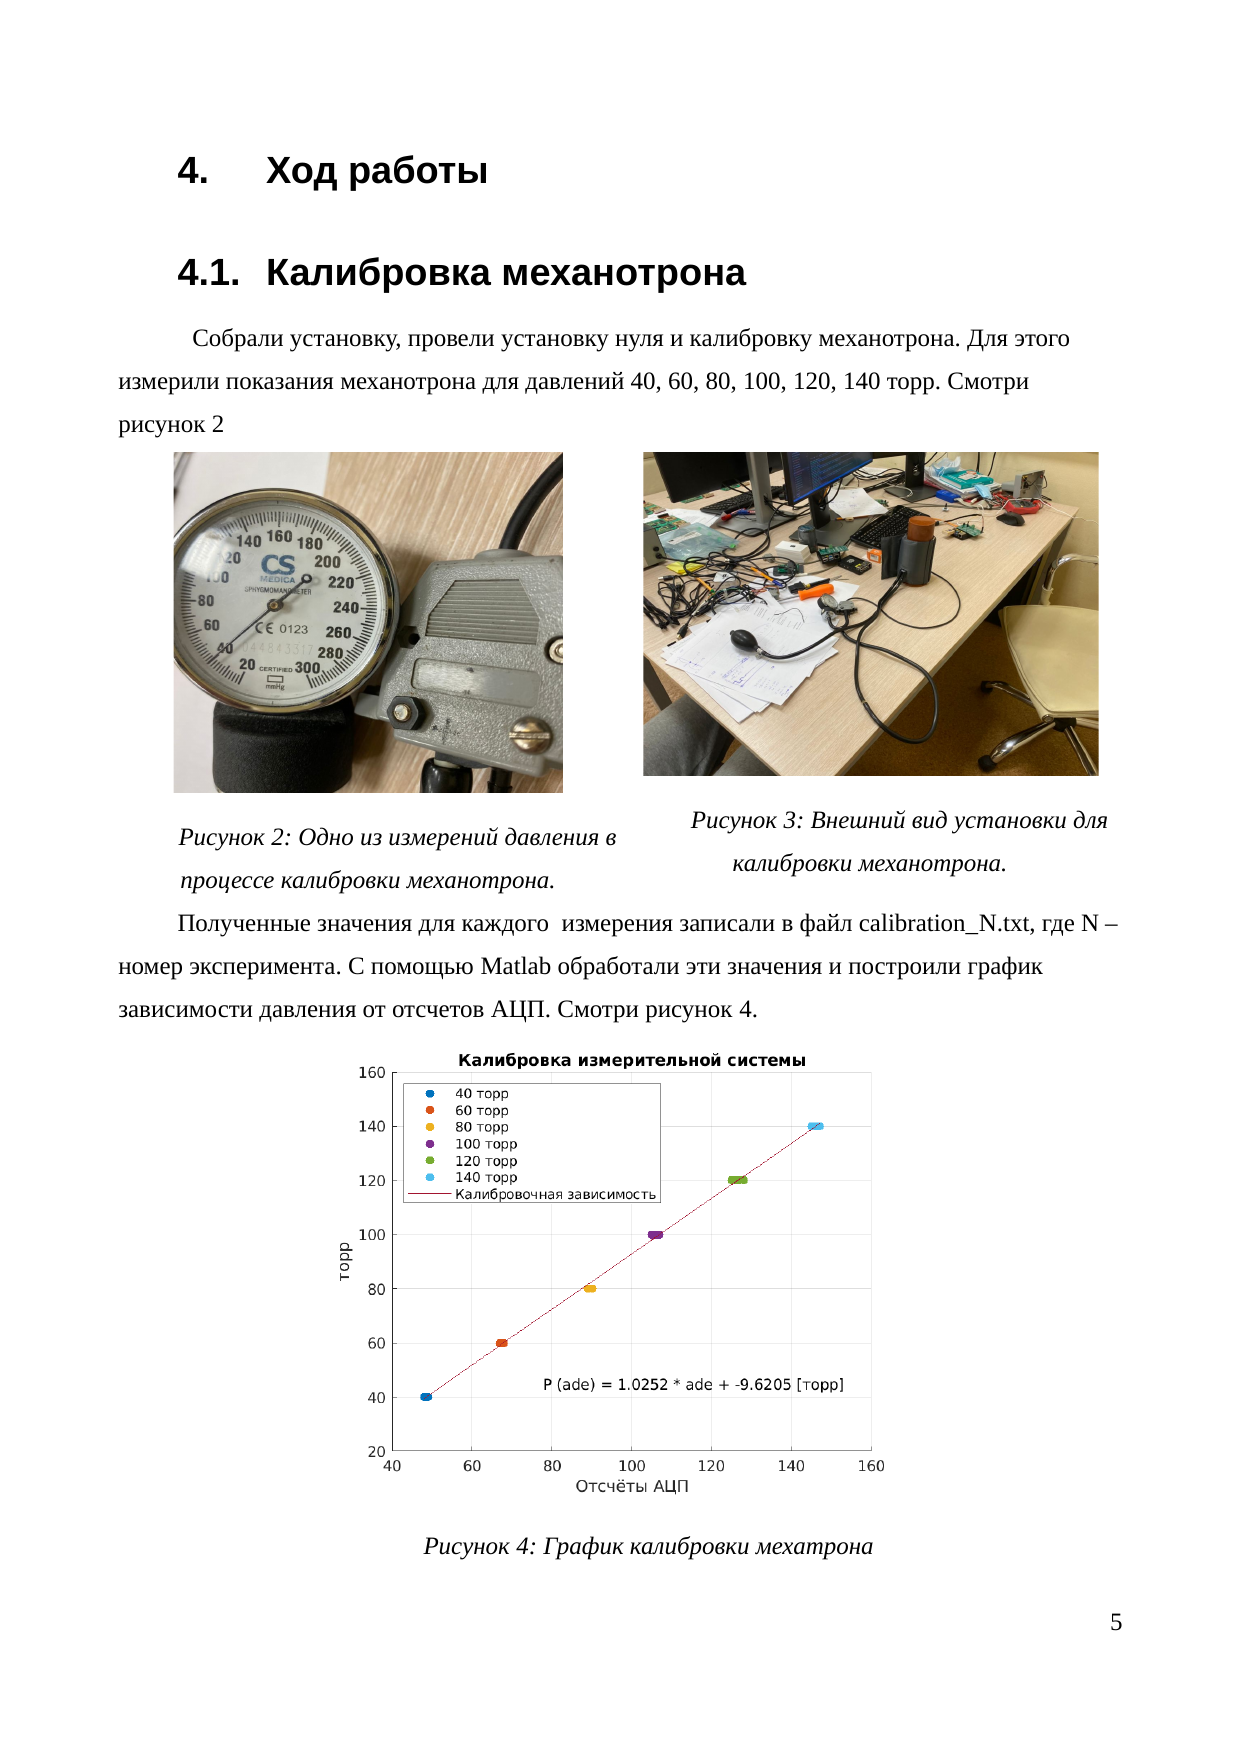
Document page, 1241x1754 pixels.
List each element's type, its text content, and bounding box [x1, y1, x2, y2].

subtitle Ход работы [118, 148, 1122, 191]
table_header Рисунок 3: Внешний вид установки для калибровки механотрона. [620, 453, 1122, 908]
text Рисунок 4: График калибровки мехатрона [118, 1531, 1122, 1560]
text Собрали установку, провели установку нуля и калибровку механотрона. Для этого измерили показания механотрона для давлений 40, 60, 80, 100, 120, 140 торр. Смотри рисунок 2 [118, 323, 1122, 438]
subtitle Калибровка механотрона [118, 250, 1122, 294]
picture [173, 452, 562, 793]
text Полученные значения для каждого измерения записали в файл calibration_N.txt, где N – номер эксперимента. С помощью Matlab обработали эти значения и построили график зависимости давления от отсчетов АЦП. Смотри рисунок 4. [118, 908, 1122, 1023]
picture [643, 452, 1099, 776]
picture [311, 1037, 930, 1502]
table_header Рисунок 2: Одно из измерений давления в процессе калибровки механотрона. [118, 453, 620, 908]
